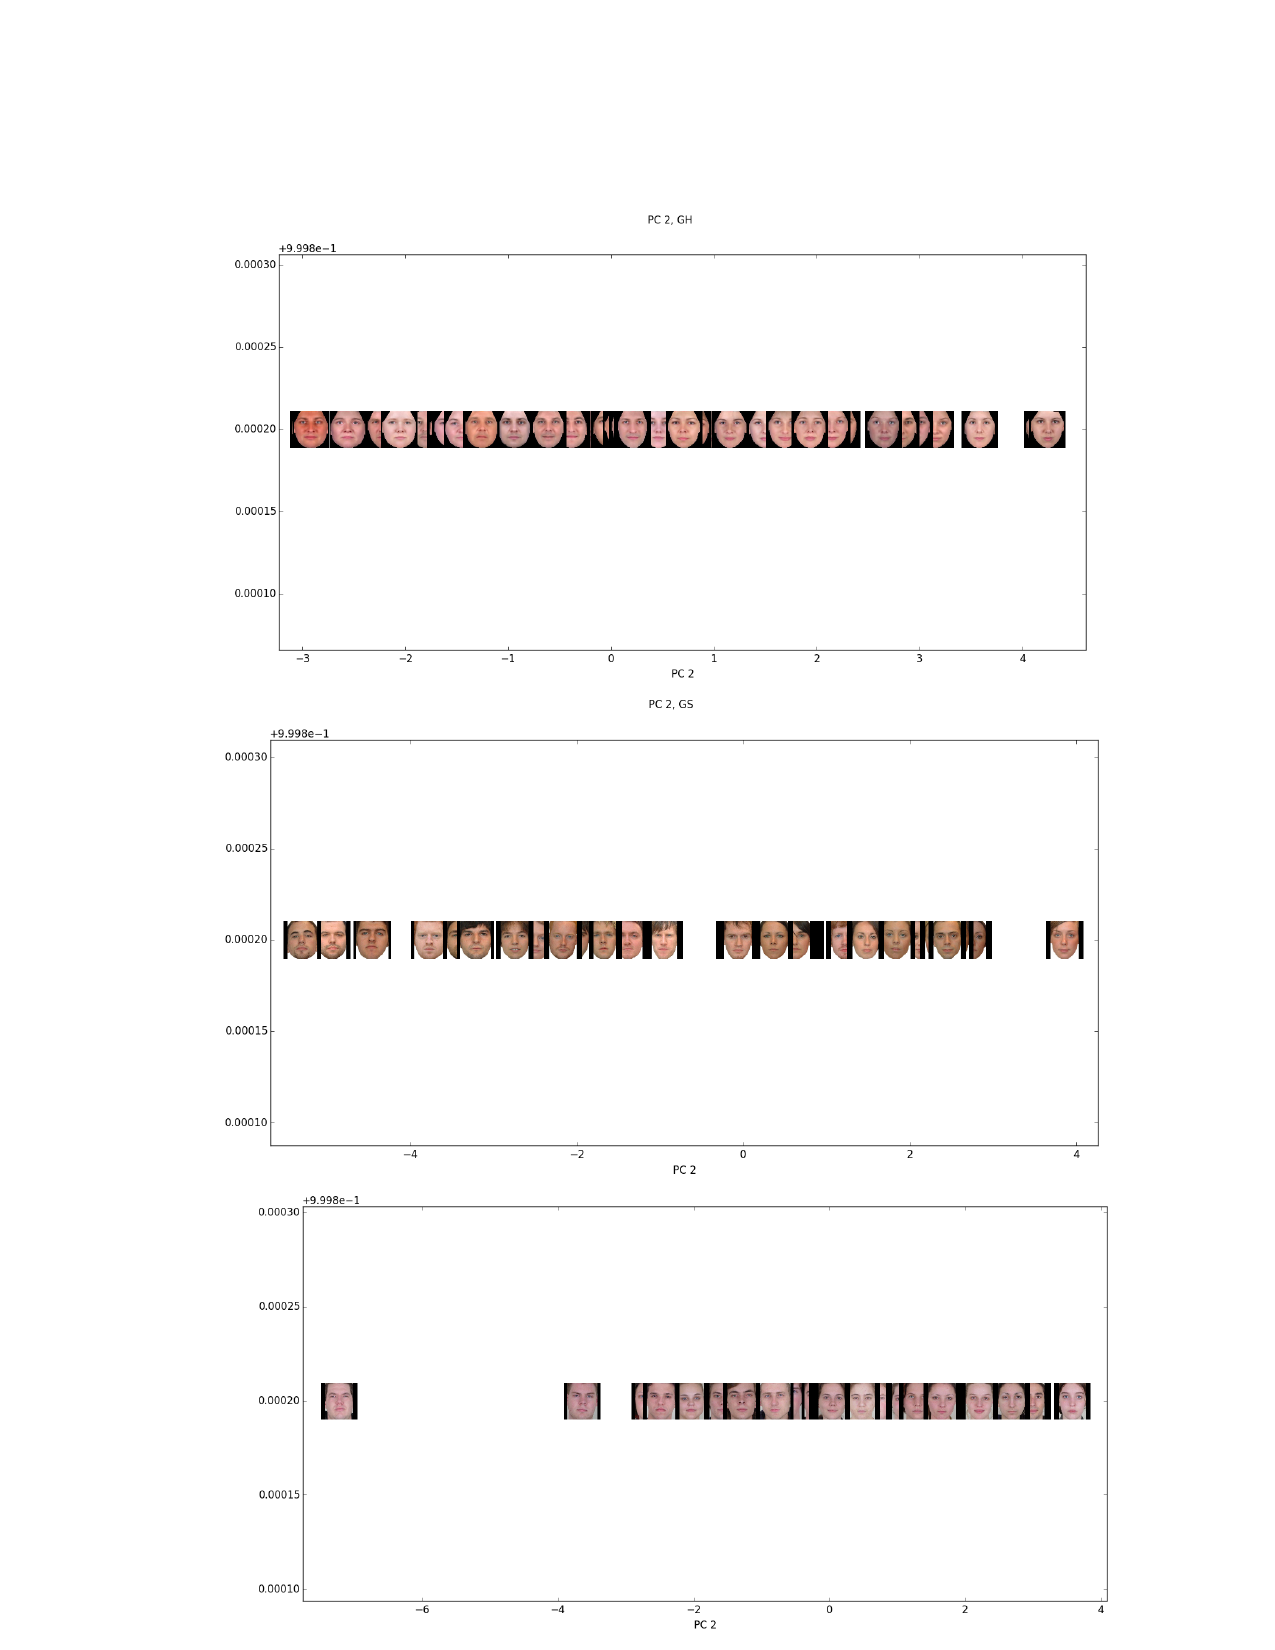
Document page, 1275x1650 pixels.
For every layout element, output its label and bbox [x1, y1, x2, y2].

picture [137, 205, 1210, 1650]
